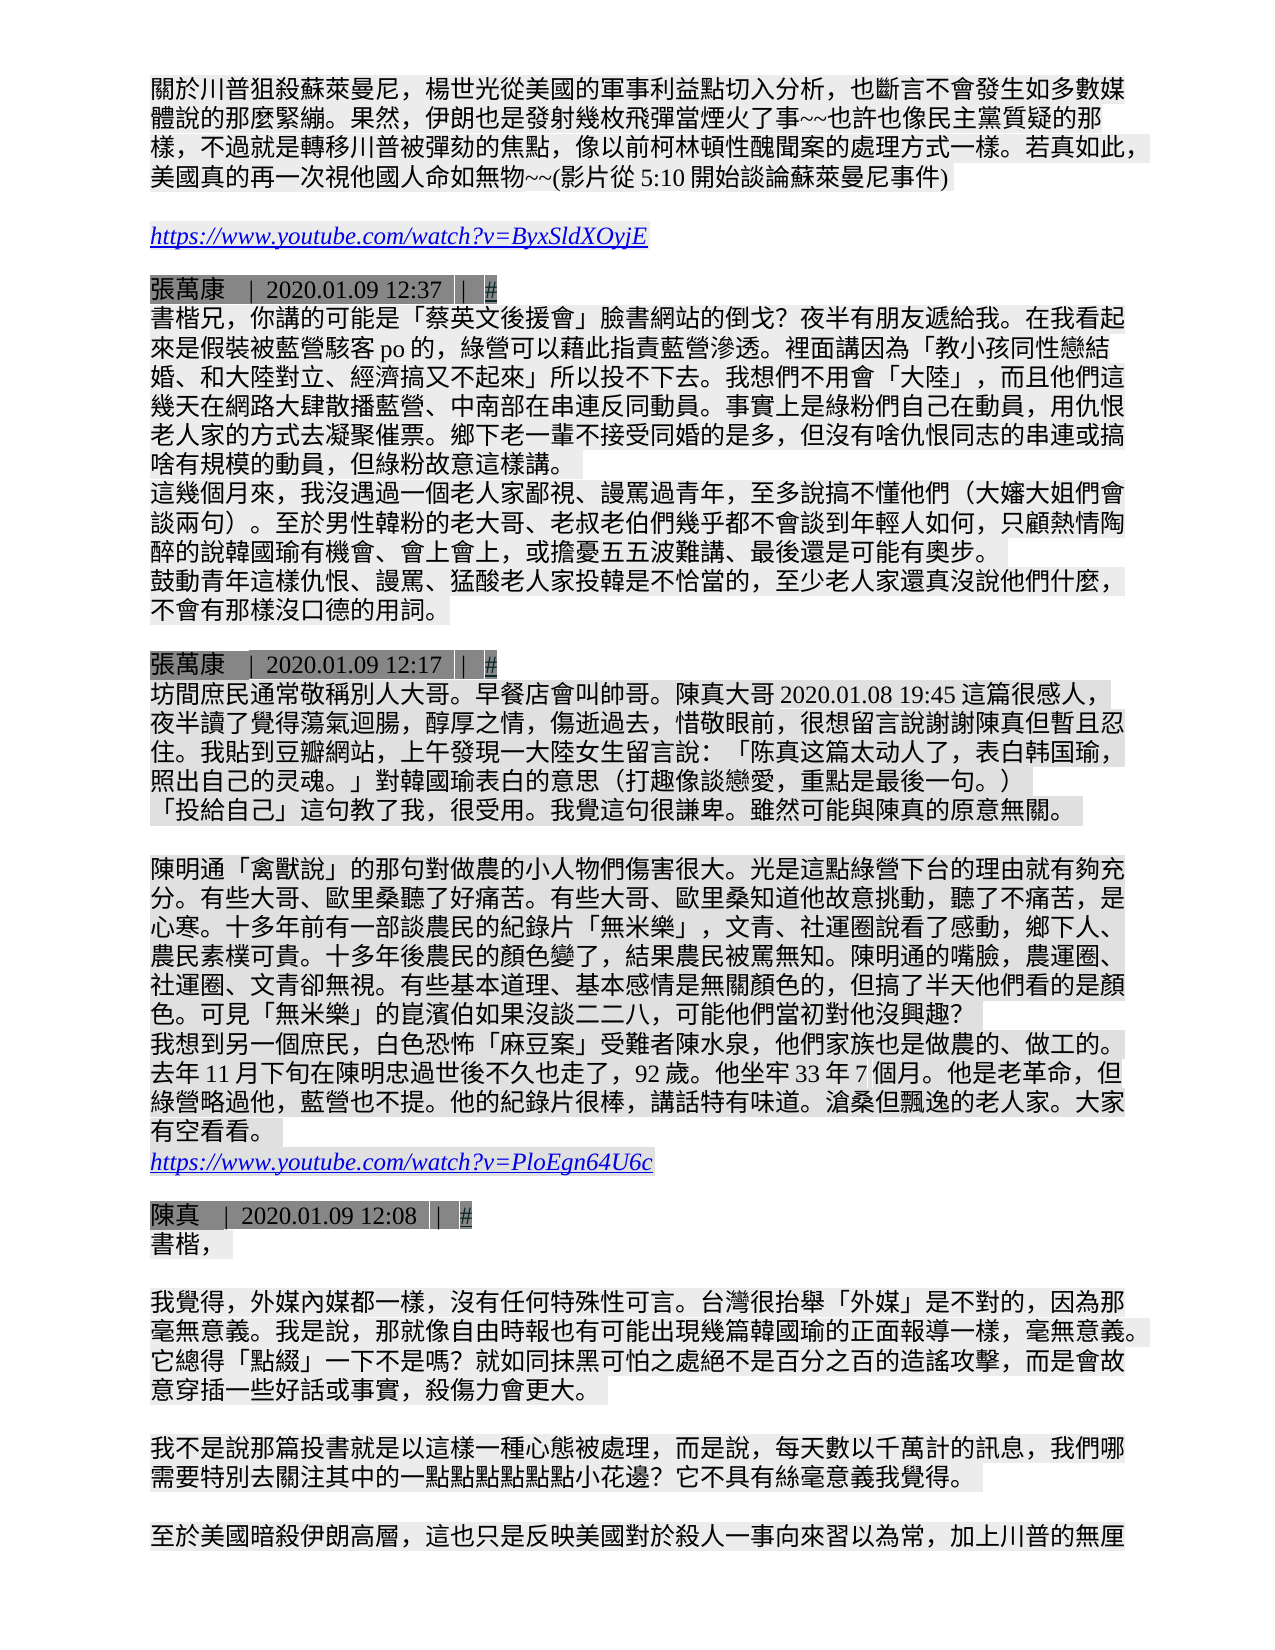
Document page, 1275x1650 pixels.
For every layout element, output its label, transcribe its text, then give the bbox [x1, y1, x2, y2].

text 關於川普狙殺蘇萊曼尼，楊世光從美國的軍事利益點切入分析，也斷言不會發生如多數媒體說的那麼緊繃。果然，伊朗也是發射幾枚飛彈當煙火了事~~也許也像民主黨質疑的那樣，不過就是轉移川普被彈劾的焦點，像以前柯林頓性醜聞案的處理方式一樣。若真如此，美國真的再一次視他國人命如無物~~(影片從5:10開始談論蘇萊曼尼事件) https://www.youtube.com/watch?v=ByxSldXOyjE [150, 75, 1125, 250]
text 陳真 | 2020.01.09 12:08 | # [150, 1201, 1125, 1230]
text 坊間庶民通常敬稱別人大哥。早餐店會叫帥哥。陳真大哥2020.01.08 19:45這篇很感人，夜半讀了覺得蕩氣迴腸，醇厚之情，傷逝過去，惜敬眼前，很想留言說謝謝陳真但暫且忍住。我貼到豆瓣網站，上午發現一大陸女生留言說：「陈真这篇太动人了，表白韩国瑜，照出自己的灵魂。」對韓國瑜表白的意思（打趣像談戀愛，重點是最後一句。） 「投給自己」這句教了我，很受用。我覺這句很謙卑。雖然可能與陳真的原意無關。 陳明通「禽獸說」的那句對做農的小人物們傷害很大。光是這點綠營下台的理由就有夠充分。有些大哥、歐里桑聽了好痛苦。有些大哥、歐里桑知道他故意挑動，聽了不痛苦，是心寒。十多年前有一部談農民的紀錄片「無米樂」，文青、社運圈說看了感動，鄉下人、農民素樸可貴。十多年後農民的顏色變了，結果農民被罵無知。陳明通的嘴臉，農運圈、社運圈、文青卻無視。有些基本道理、基本感情是無關顏色的，但搞了半天他們看的是顏色。可見「無米樂」的崑濱伯如果沒談二二八，可能他們當初對他沒興趣？ 我想到另一個庶民，白色恐怖「麻豆案」受難者陳水泉，他們家族也是做農的、做工的。去年11月下旬在陳明忠過世後不久也走了，92歲。他坐牢33年7個月。他是老革命，但綠營略過他，藍營也不提。他的紀錄片很棒，講話特有味道。滄桑但飄逸的老人家。大家有空看看。 https://www.youtube.com/watch?v=PloEgn64U6c [150, 680, 1125, 1176]
text 書楷， 我覺得，外媒內媒都一樣，沒有任何特殊性可言。台灣很抬舉「外媒」是不對的，因為那毫無意義。我是說，那就像自由時報也有可能出現幾篇韓國瑜的正面報導一樣，毫無意義。它總得「點綴」一下不是嗎？就如同抹黑可怕之處絕不是百分之百的造謠攻擊，而是會故意穿插一些好話或事實，殺傷力會更大。 我不是說那篇投書就是以這樣一種心態被處理，而是說，每天數以千萬計的訊息，我們哪需要特別去關注其中的一點點點點點點小花邊？它不具有絲毫意義我覺得。 至於美國暗殺伊朗高層，這也只是反映美國對於殺人一事向來習以為常，加上川普的無厘頭作風，殺就殺了，看不出來任何戰略上的意義與價值，就好像之前突然莫名其妙用什麼「炸彈之母」轟炸阿富汗、轟炸敘利亞一樣，相當無厘頭。 川普基本上不走軍事路線，但是，暗殺或丟丟飛彈，這是美國總統每天的家庭作業；對他們而言，完全比放煙火還稀鬆平常。煙火一年才放個幾次，但是，丟炸彈或無人機暗殺卻是每一天的日常作業。 美伊雙方都很怕真的幹起來。他們現在應該是忙著在協商看要怎麼偷偷善後吧。這事除非擦槍走火，否則應該就沒事了。我是這麼看啦。美國不可能笨到真的和伊朗打，因為那意味著中美爭霸戰提前結束，中國獲勝。 [150, 1230, 1125, 1551]
text 張萬康 | 2020.01.09 12:17 | # [150, 650, 1125, 680]
text 張萬康 | 2020.01.09 12:37 | # [150, 275, 1125, 304]
text 書楷兄，你講的可能是「蔡英文後援會」臉書網站的倒戈？夜半有朋友遞給我。在我看起來是假裝被藍營駭客po的，綠營可以藉此指責藍營滲透。裡面講因為「教小孩同性戀結婚、和大陸對立、經濟搞又不起來」所以投不下去。我想們不用會「大陸」，而且他們這幾天在網路大肆散播藍營、中南部在串連反同動員。事實上是綠粉們自己在動員，用仇恨老人家的方式去凝聚催票。鄉下老一輩不接受同婚的是多，但沒有啥仇恨同志的串連或搞啥有規模的動員，但綠粉故意這樣講。 這幾個月來，我沒遇過一個老人家鄙視、謾罵過青年，至多說搞不懂他們（大嬸大姐們會談兩句）。至於男性韓粉的老大哥、老叔老伯們幾乎都不會談到年輕人如何，只顧熱情陶醉的說韓國瑜有機會、會上會上，或擔憂五五波難講、最後還是可能有奧步。 鼓動青年這樣仇恨、謾罵、猛酸老人家投韓是不恰當的，至少老人家還真沒說他們什麼，不會有那樣沒口德的用詞。 [150, 304, 1125, 625]
